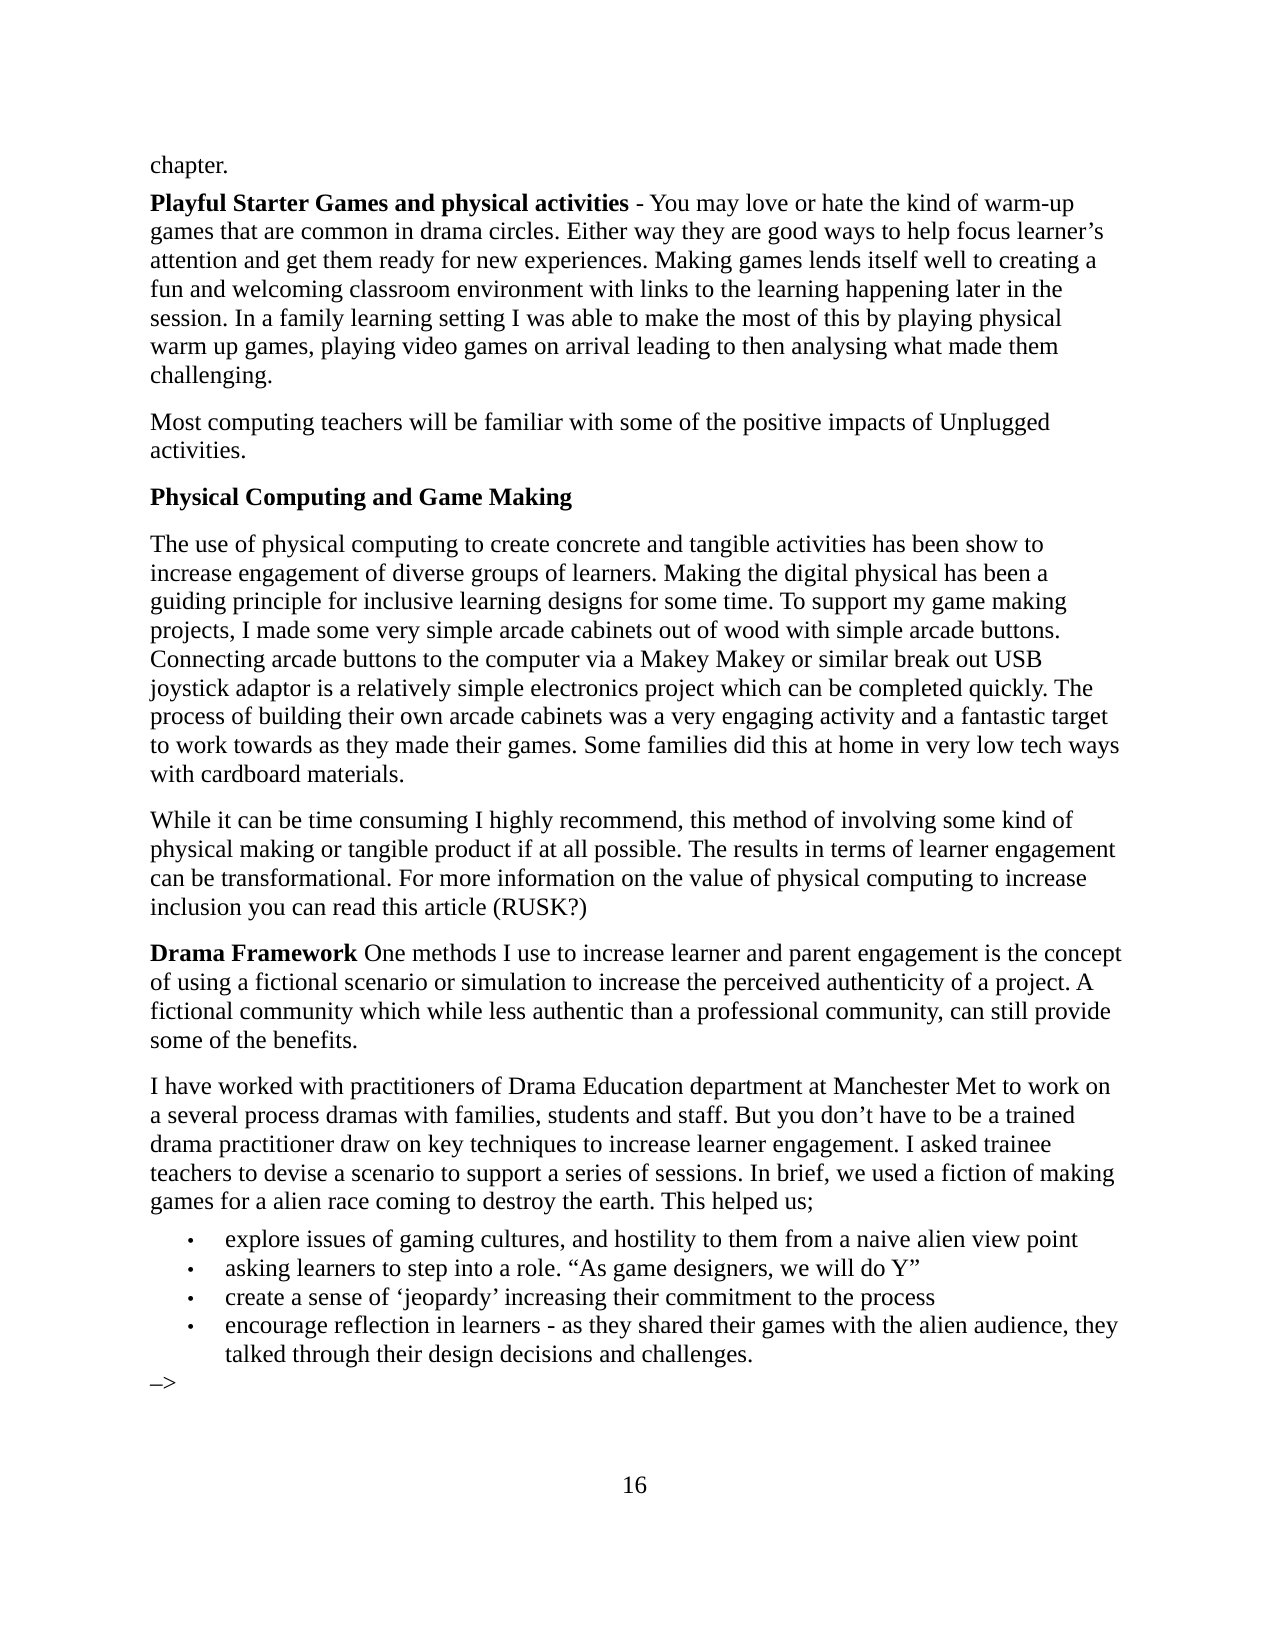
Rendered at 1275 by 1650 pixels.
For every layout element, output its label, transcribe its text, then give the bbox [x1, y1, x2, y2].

text Physical Computing and Game Making [150, 482, 1125, 511]
list encourage reflection in learners - as they shared their games with the alien audience, they talked through their design decisions and challenges. [187, 1310, 1125, 1368]
text Drama Framework One methods I use to increase learner and parent engagement is the concept of using a fictional scenario or simulation to increase the perceived authenticity of a project. A fictional community which while less authentic than a professional community, can still provide some of the benefits. [150, 938, 1125, 1053]
text Playful Starter Games and physical activities - You may love or hate the kind of warm-up games that are common in drama circles. Either way they are good ways to help focus learner’s attention and get them ready for new experiences. Making games lends itself well to creating a fun and welcoming classroom environment with links to the learning happening later in the session. In a family learning setting I was able to make the most of this by playing physical warm up games, playing video games on arrival leading to then analysing what made them challenging. [150, 188, 1125, 389]
list asking learners to step into a role. “As game designers, we will do Y” [187, 1253, 1125, 1282]
text I have worked with practitioners of Drama Education department at Manchester Met to work on a several process dramas with families, students and staff. But you don’t have to be a trained drama practitioner draw on key techniques to increase learner engagement. I asked trainee teachers to devise a scenario to support a series of sessions. In brief, we used a fiction of making games for a alien race coming to destroy the earth. This helped us; [150, 1071, 1125, 1215]
list explore issues of gaming cultures, and hostility to them from a naive alien view point [187, 1224, 1125, 1253]
text –> [150, 1368, 1125, 1397]
text While it can be time consuming I highly recommend, this method of involving some kind of physical making or tangible product if at all possible. The results in terms of learner engagement can be transformational. For more information on the value of physical computing to increase inclusion you can read this article (RUSK?) [150, 806, 1125, 921]
text Most computing teachers will be familiar with some of the positive impacts of Unplugged activities. [150, 407, 1125, 464]
text chapter. [150, 150, 1125, 179]
text The use of physical computing to create concrete and tangible activities has been show to increase engagement of diverse groups of learners. Making the digital physical has been a guiding principle for inclusive learning designs for some time. To support my game making projects, I made some very simple arcade cabinets out of wood with simple arcade buttons. Connecting arcade buttons to the computer via a Makey Makey or similar break out USB joystick adaptor is a relatively simple electronics project which can be completed quickly. The process of building their own arcade cabinets was a very engaging activity and a fantastic target to work towards as they made their games. Some families did this at home in very low tech ways with cardboard materials. [150, 529, 1125, 788]
list create a sense of ‘jeopardy’ increasing their commitment to the process [187, 1282, 1125, 1310]
